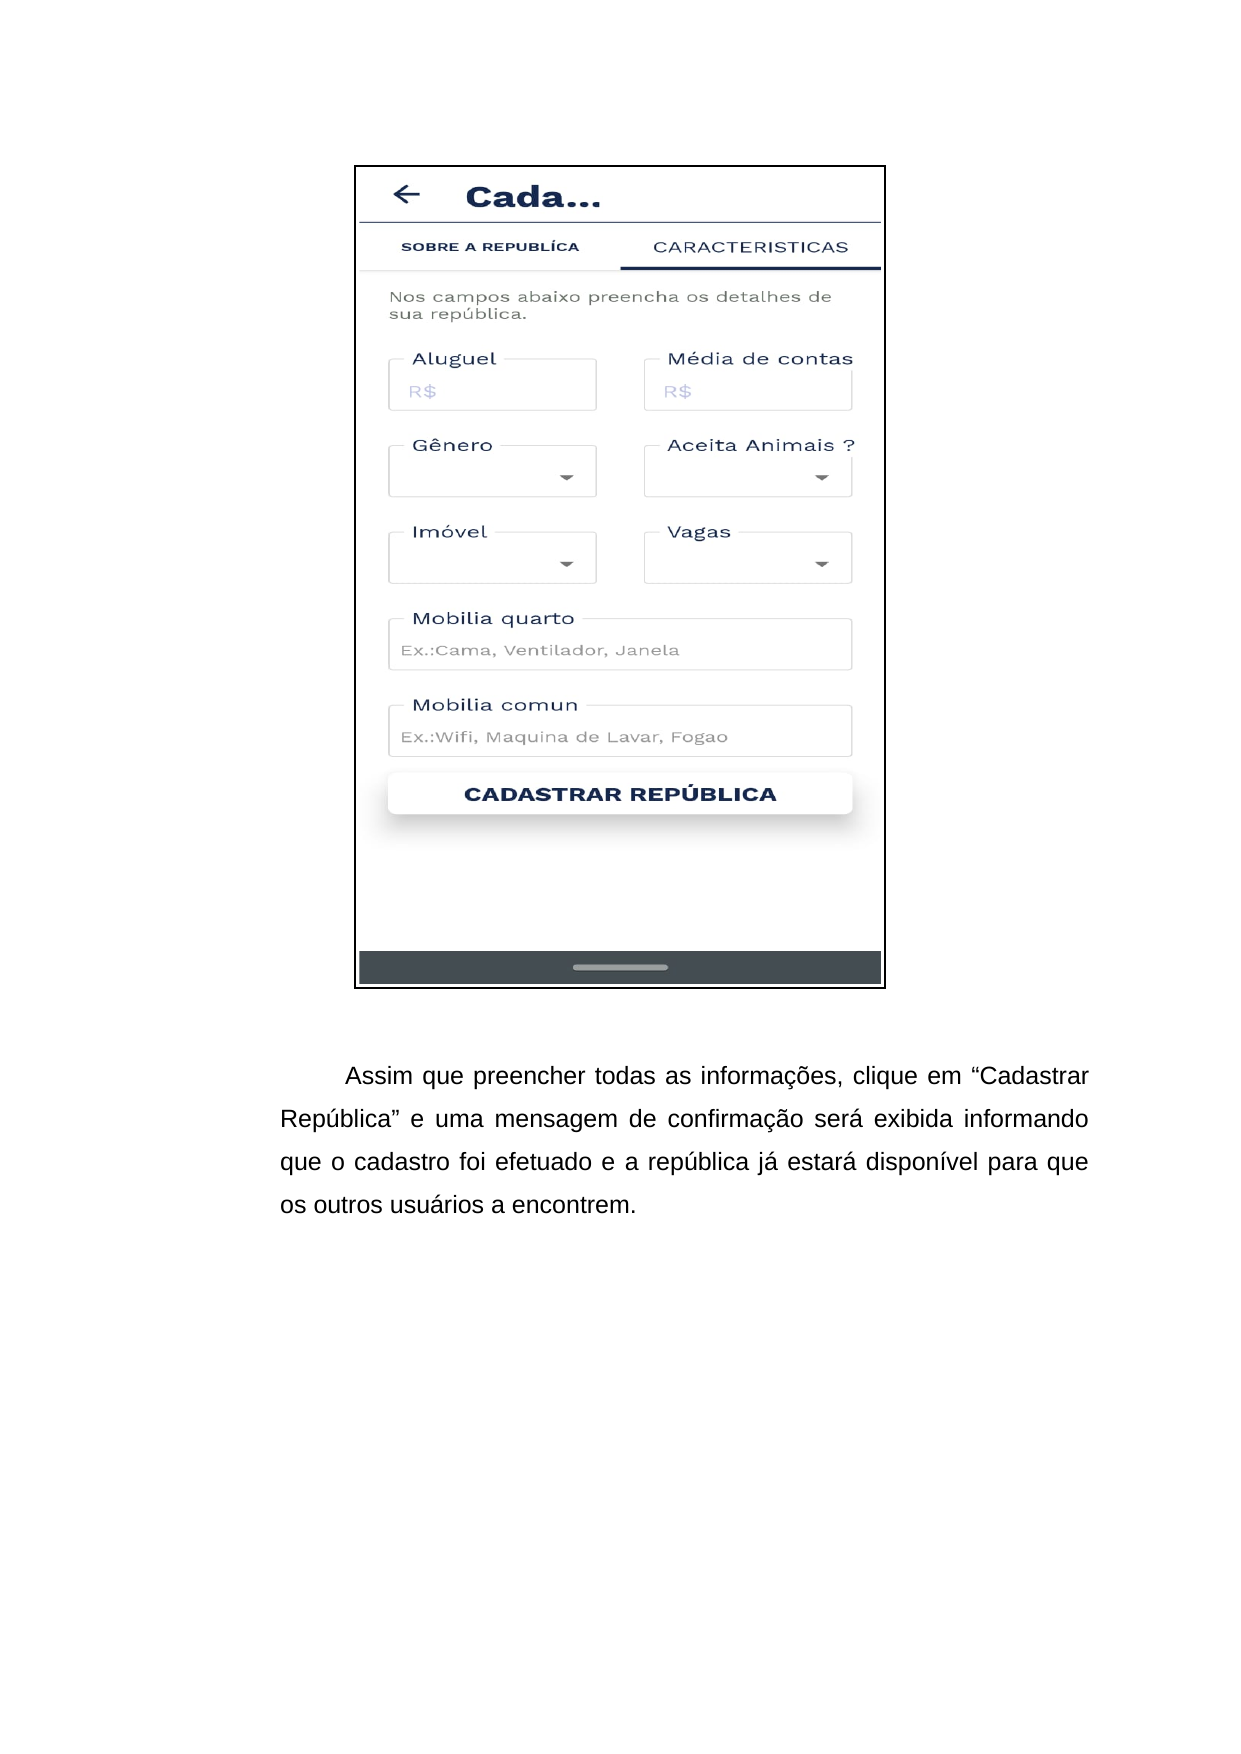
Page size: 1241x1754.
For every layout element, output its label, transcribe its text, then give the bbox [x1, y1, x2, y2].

picture [359, 170, 881, 984]
list Assim que preencher todas as informações, clique em “Cadastrar República” e uma mensagem de confirmação será exibida informando que o cadastro foi efetuado e a república já estará disponível para que os outros usuários a encontrem. [280, 1061, 1090, 1219]
